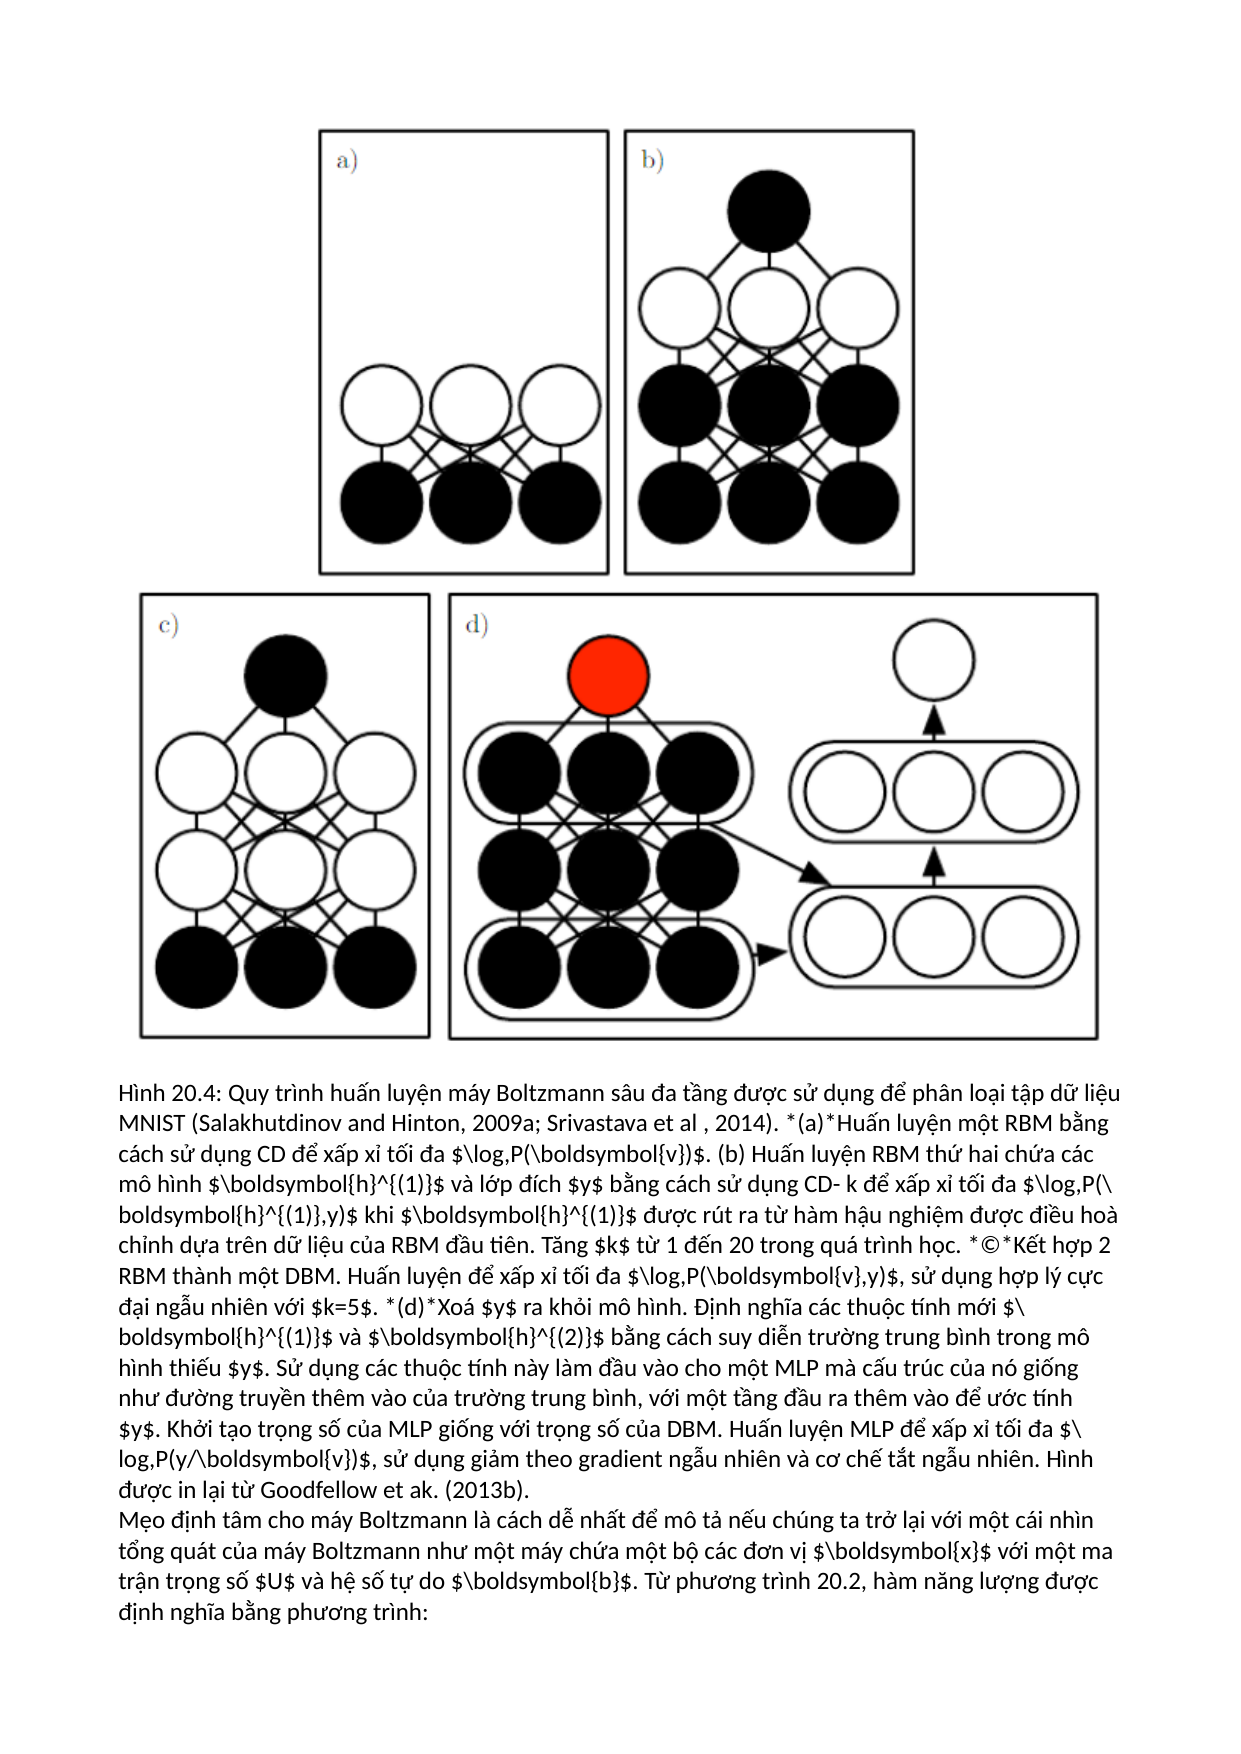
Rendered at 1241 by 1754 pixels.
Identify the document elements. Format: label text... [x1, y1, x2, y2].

picture [127, 118, 1113, 1047]
text Mẹo định tâm cho máy Boltzmann là cách dễ nhất để mô tả nếu chúng ta trở lại với một cái nhìn tổng quát của máy Boltzmann như một máy chứa một bộ các đơn vị $\boldsymbol{x}$ với một ma trận trọng số $U$ và hệ số tự do $\boldsymbol{b}$. Từ phương trình 20.2, hàm năng lượng được định nghĩa bằng phương trình: [118, 1504, 1122, 1626]
text Hình 20.4: Quy trình huấn luyện máy Boltzmann sâu đa tầng được sử dụng để phân loại tập dữ liệu MNIST (Salakhutdinov and Hinton, 2009a; Srivastava et al , 2014). *(a)*Huấn luyện một RBM bằng cách sử dụng CD để xấp xỉ tối đa $\log,P(\boldsymbol{v})$. (b) Huấn luyện RBM thứ hai chứa các mô hình $\boldsymbol{h}^{(1)}$ và lớp đích $y$ bằng cách sử dụng CD- k để xấp xỉ tối đa $\log,P(\boldsymbol{h}^{(1)},y)$ khi $\boldsymbol{h}^{(1)}$ được rút ra từ hàm hậu nghiệm được điều hoà chỉnh dựa trên dữ liệu của RBM đầu tiên. Tăng $k$ từ 1 đến 20 trong quá trình học. *©*Kết hợp 2 RBM thành một DBM. Huấn luyện để xấp xỉ tối đa $\log,P(\boldsymbol{v},y)$, sử dụng hợp lý cực đại ngẫu nhiên với $k=5$. *(d)*Xoá $y$ ra khỏi mô hình. Định nghĩa các thuộc tính mới $\boldsymbol{h}^{(1)}$ và $\boldsymbol{h}^{(2)}$ bằng cách suy diễn trường trung bình trong mô hình thiếu $y$. Sử dụng các thuộc tính này làm đầu vào cho một MLP mà cấu trúc của nó giống như đường truyền thêm vào của trường trung bình, với một tầng đầu ra thêm vào để ước tính $y$. Khởi tạo trọng số của MLP giống với trọng số của DBM. Huấn luyện MLP để xấp xỉ tối đa $\log,P(y/\boldsymbol{v})$, sử dụng giảm theo gradient ngẫu nhiên và cơ chế tắt ngẫu nhiên. Hình được in lại từ Goodfellow et ak. (2013b). [118, 1077, 1122, 1504]
